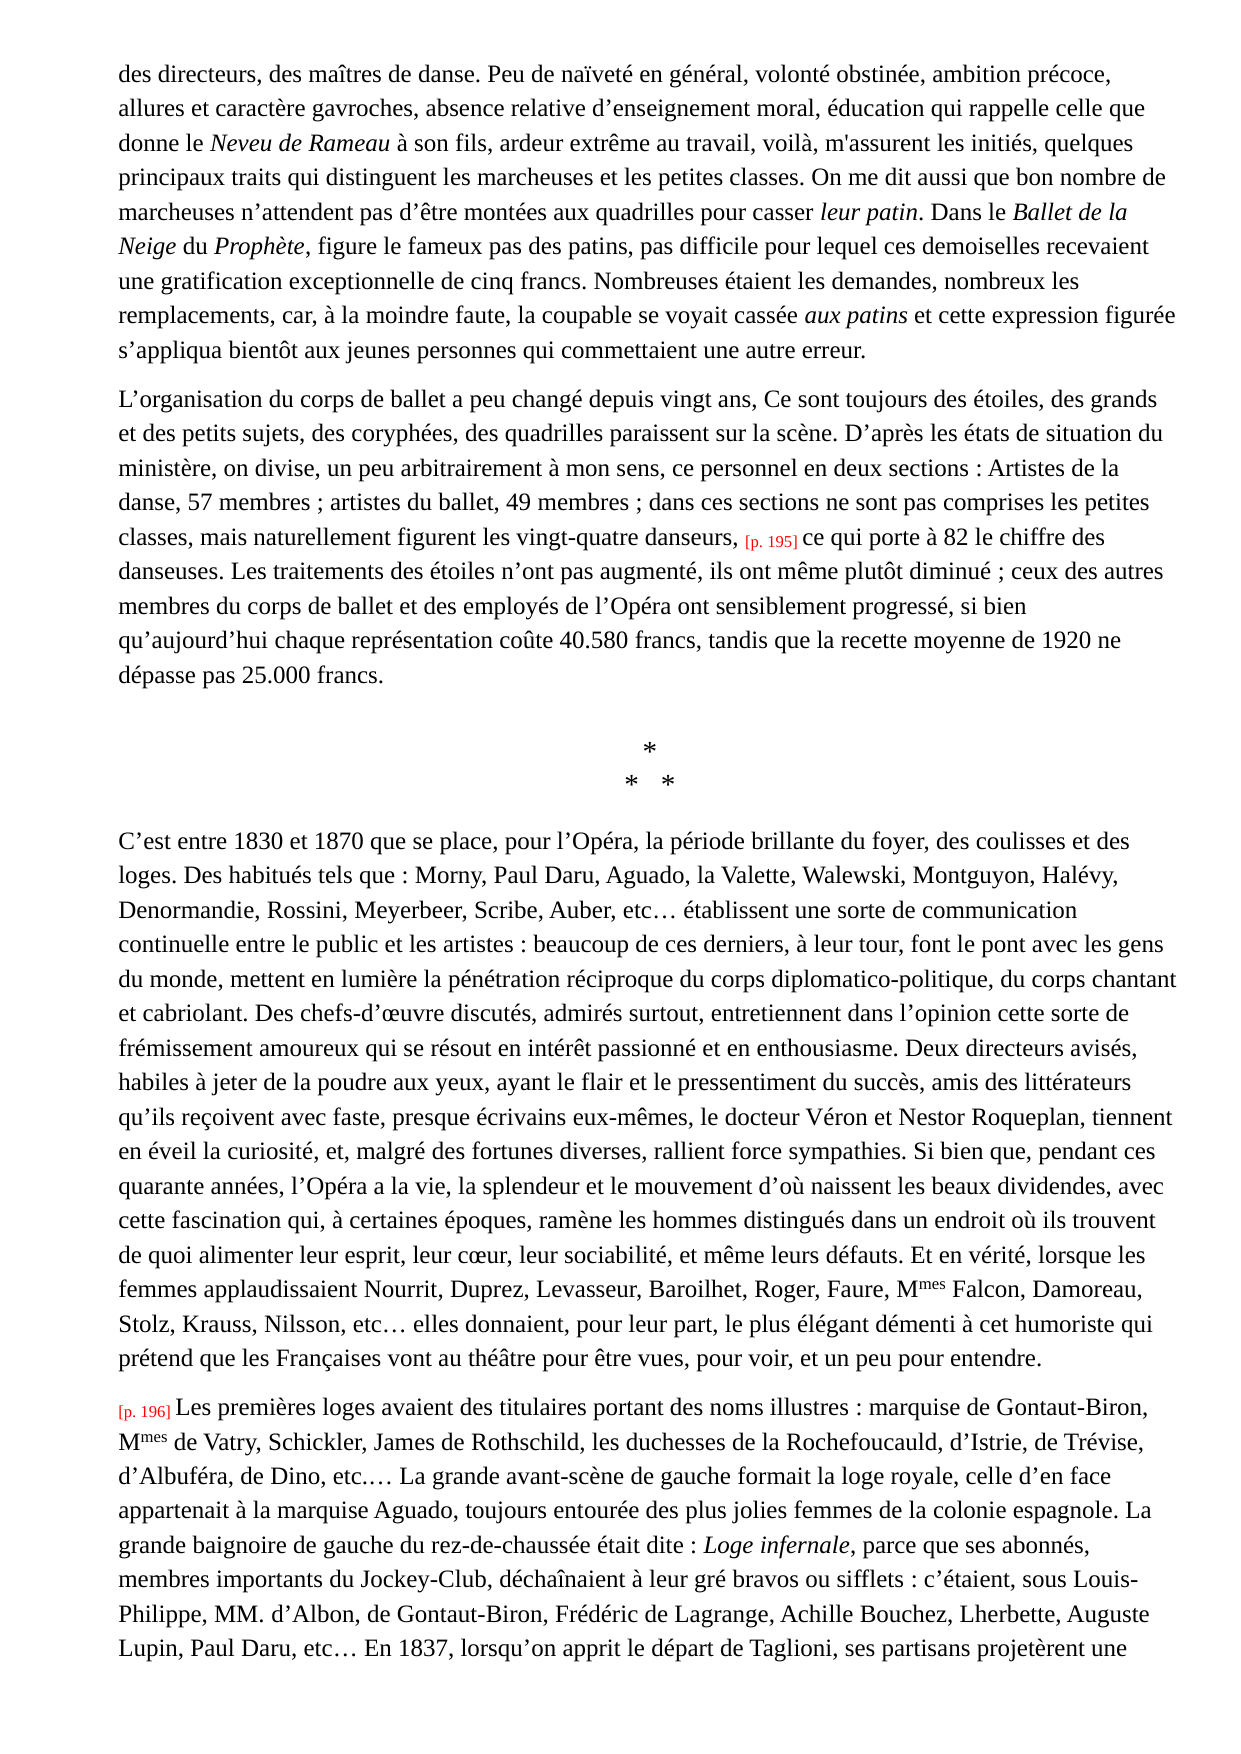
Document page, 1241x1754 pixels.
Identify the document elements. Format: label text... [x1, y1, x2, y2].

text C’est entre 1830 et 1870 que se place, pour l’Opéra, la période brillante du foyer, des coulisses et des loges. Des habitués tels que : Morny, Paul Daru, Aguado, la Valette, Walewski, Montguyon, Halévy, Denormandie, Rossini, Meyerbeer, Scribe, Auber, etc… établissent une sorte de communication continuelle entre le public et les artistes : beaucoup de ces derniers, à leur tour, font le pont avec les gens du monde, mettent en lumière la pénétration réciproque du corps diplomatico-politique, du corps chantant et cabriolant. Des chefs-d’œuvre discutés, admirés surtout, entretiennent dans l’opinion cette sorte de frémissement amoureux qui se résout en intérêt passionné et en enthousiasme. Deux directeurs avisés, habiles à jeter de la poudre aux yeux, ayant le flair et le pressentiment du succès, amis des littérateurs qu’ils reçoivent avec faste, presque écrivains eux-mêmes, le docteur Véron et Nestor Roqueplan, tiennent en éveil la curiosité, et, malgré des fortunes diverses, rallient force sympathies. Si bien que, pendant ces quarante années, l’Opéra a la vie, la splendeur et le mouvement d’où naissent les beaux dividendes, avec cette fascination qui, à certaines époques, ramène les hommes distingués dans un endroit où ils trouvent de quoi alimenter leur esprit, leur cœur, leur sociabilité, et même leurs défauts. Et en vérité, lorsque les femmes applaudissaient Nourrit, Duprez, Levasseur, Baroilhet, Roger, Faure, Mmes Falcon, Damoreau, Stolz, Krauss, Nilsson, etc… elles donnaient, pour leur part, le plus élégant démenti à cet humoriste qui prétend que les Françaises vont au théâtre pour être vues, pour voir, et un peu pour entendre. [118, 826, 1181, 1372]
text des directeurs, des maîtres de danse. Peu de naïveté en général, volonté obstinée, ambition précoce, allures et caractère gavroches, absence relative d’enseignement moral, éducation qui rappelle celle que donne le Neveu de Rameau à son fils, ardeur extrême au travail, voilà, m'assurent les initiés, quelques principaux traits qui distinguent les marcheuses et les petites classes. On me dit aussi que bon nombre de marcheuses n’attendent pas d’être montées aux quadrilles pour casser leur patin. Dans le Ballet de la Neige du Prophète, figure le fameux pas des patins, pas difficile pour lequel ces demoiselles recevaient une gratification exceptionnelle de cinq francs. Nombreuses étaient les demandes, nombreux les remplacements, car, à la moindre faute, la coupable se voyait cassée aux patins et cette expression figurée s’appliqua bientôt aux jeunes personnes qui commettaient une autre erreur. [118, 59, 1181, 364]
text [p. 196] Les premières loges avaient des titulaires portant des noms illustres : marquise de Gontaut-Biron, Mmes de Vatry, Schickler, James de Rothschild, les duchesses de la Rochefoucauld, d’Istrie, de Trévise, d’Albuféra, de Dino, etc.… La grande avant-scène de gauche formait la loge royale, celle d’en face appartenait à la marquise Aguado, toujours entourée des plus jolies femmes de la colonie espagnole. La grande baignoire de gauche du rez-de-chaussée était dite : Loge infernale, parce que ses abonnés, membres importants du Jockey-Club, déchaînaient à leur gré bravos ou sifflets : c’étaient, sous Louis-Philippe, MM. d’Albon, de Gontaut-Biron, Frédéric de Lagrange, Achille Bouchez, Lherbette, Auguste Lupin, Paul Daru, etc… En 1837, lorsqu’on apprit le départ de Taglioni, ses partisans projetèrent une [118, 1392, 1181, 1662]
text L’organisation du corps de ballet a peu changé depuis vingt ans, Ce sont toujours des étoiles, des grands et des petits sujets, des coryphées, des quadrilles paraissent sur la scène. D’après les états de situation du ministère, on divise, un peu arbitrairement à mon sens, ce personnel en deux sections : Artistes de la danse, 57 membres ; artistes du ballet, 49 membres ; dans ces sections ne sont pas comprises les petites classes, mais naturellement figurent les vingt-quatre danseurs, [p. 195] ce qui porte à 82 le chiffre des danseuses. Les traitements des étoiles n’ont pas augmenté, ils ont même plutôt diminué ; ceux des autres membres du corps de ballet et des employés de l’Opéra ont sensiblement progressé, si bien qu’aujourd’hui chaque représentation coûte 40.580 francs, tandis que la recette moyenne de 1920 ne dépasse pas 25.000 francs. [118, 384, 1181, 688]
text * * * [118, 734, 1181, 801]
